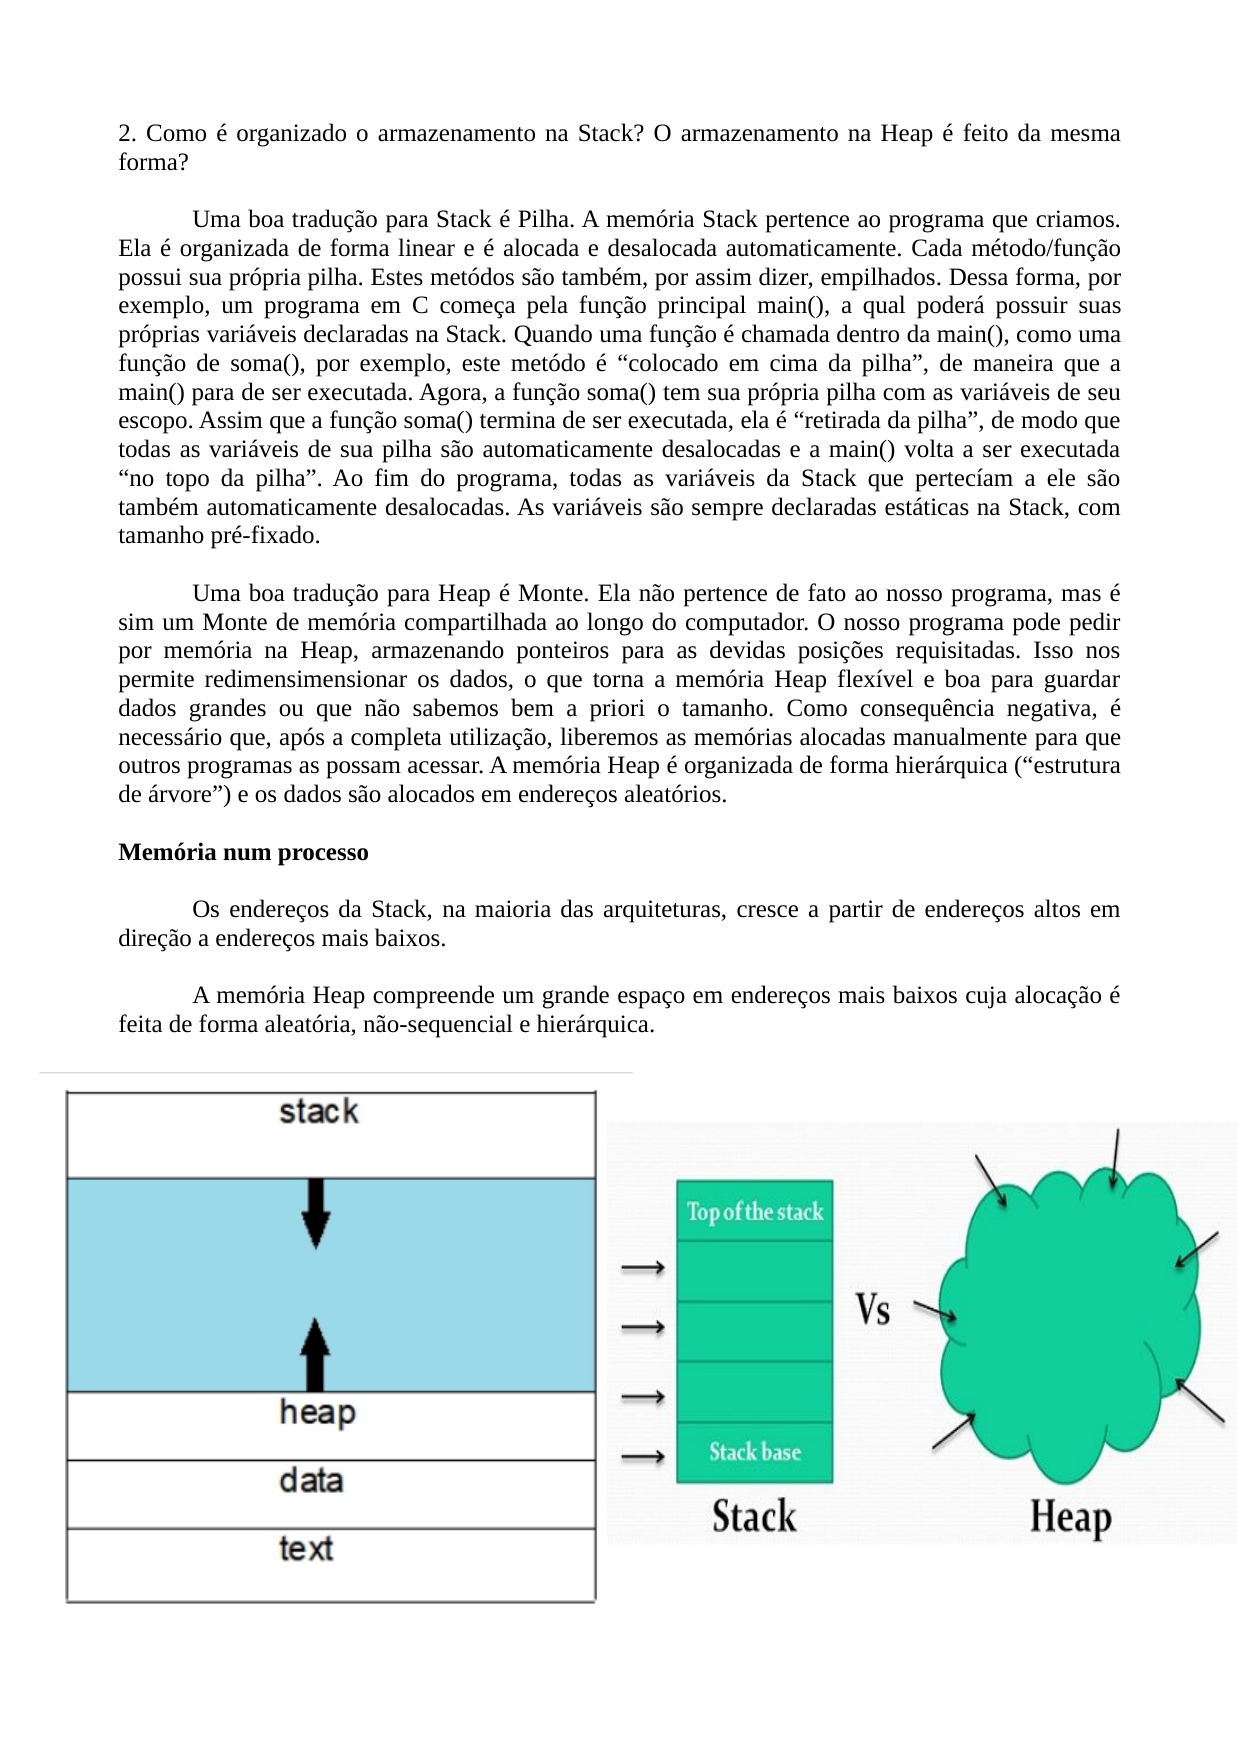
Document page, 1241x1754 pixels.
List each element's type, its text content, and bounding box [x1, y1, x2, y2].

text Uma boa tradução para Stack é Pilha. A memória Stack pertence ao programa que criamos. Ela é organizada de forma linear e é alocada e desalocada automaticamente. Cada método/função possui sua própria pilha. Estes metódos são também, por assim dizer, empilhados. Dessa forma, por exemplo, um programa em C começa pela função principal main(), a qual poderá possuir suas próprias variáveis declaradas na Stack. Quando uma função é chamada dentro da main(), como uma função de soma(), por exemplo, este metódo é “colocado em cima da pilha”, de maneira que a main() para de ser executada. Agora, a função soma() tem sua própria pilha com as variáveis de seu escopo. Assim que a função soma() termina de ser executada, ela é “retirada da pilha”, de modo que todas as variáveis de sua pilha são automaticamente desalocadas e a main() volta a ser executada “no topo da pilha”. Ao fim do programa, todas as variáveis da Stack que pertecíam a ele são também automaticamente desalocadas. As variáveis são sempre declaradas estáticas na Stack, com tamanho pré-fixado. [118, 204, 1122, 549]
text Uma boa tradução para Heap é Monte. Ela não pertence de fato ao nosso programa, mas é sim um Monte de memória compartilhada ao longo do computador. O nosso programa pode pedir por memória na Heap, armazenando ponteiros para as devidas posições requisitadas. Isso nos permite redimensimensionar os dados, o que torna a memória Heap flexível e boa para guardar dados grandes ou que não sabemos bem a priori o tamanho. Como consequência negativa, é necessário que, após a completa utilização, liberemos as memórias alocadas manualmente para que outros programas as possam acessar. A memória Heap é organizada de forma hierárquica (“estrutura de árvore”) e os dados são alocados em endereços aleatórios. [118, 578, 1122, 808]
picture [39, 1072, 1238, 1632]
text Memória num processo [118, 837, 1122, 866]
text Os endereços da Stack, na maioria das arquiteturas, cresce a partir de endereços altos em direção a endereços mais baixos. [118, 894, 1122, 952]
text A memória Heap compreende um grande espaço em endereços mais baixos cuja alocação é feita de forma aleatória, não-sequencial e hierárquica. [118, 981, 1122, 1038]
text 2. Como é organizado o armazenamento na Stack? O armazenamento na Heap é feito da mesma forma? [118, 118, 1122, 176]
